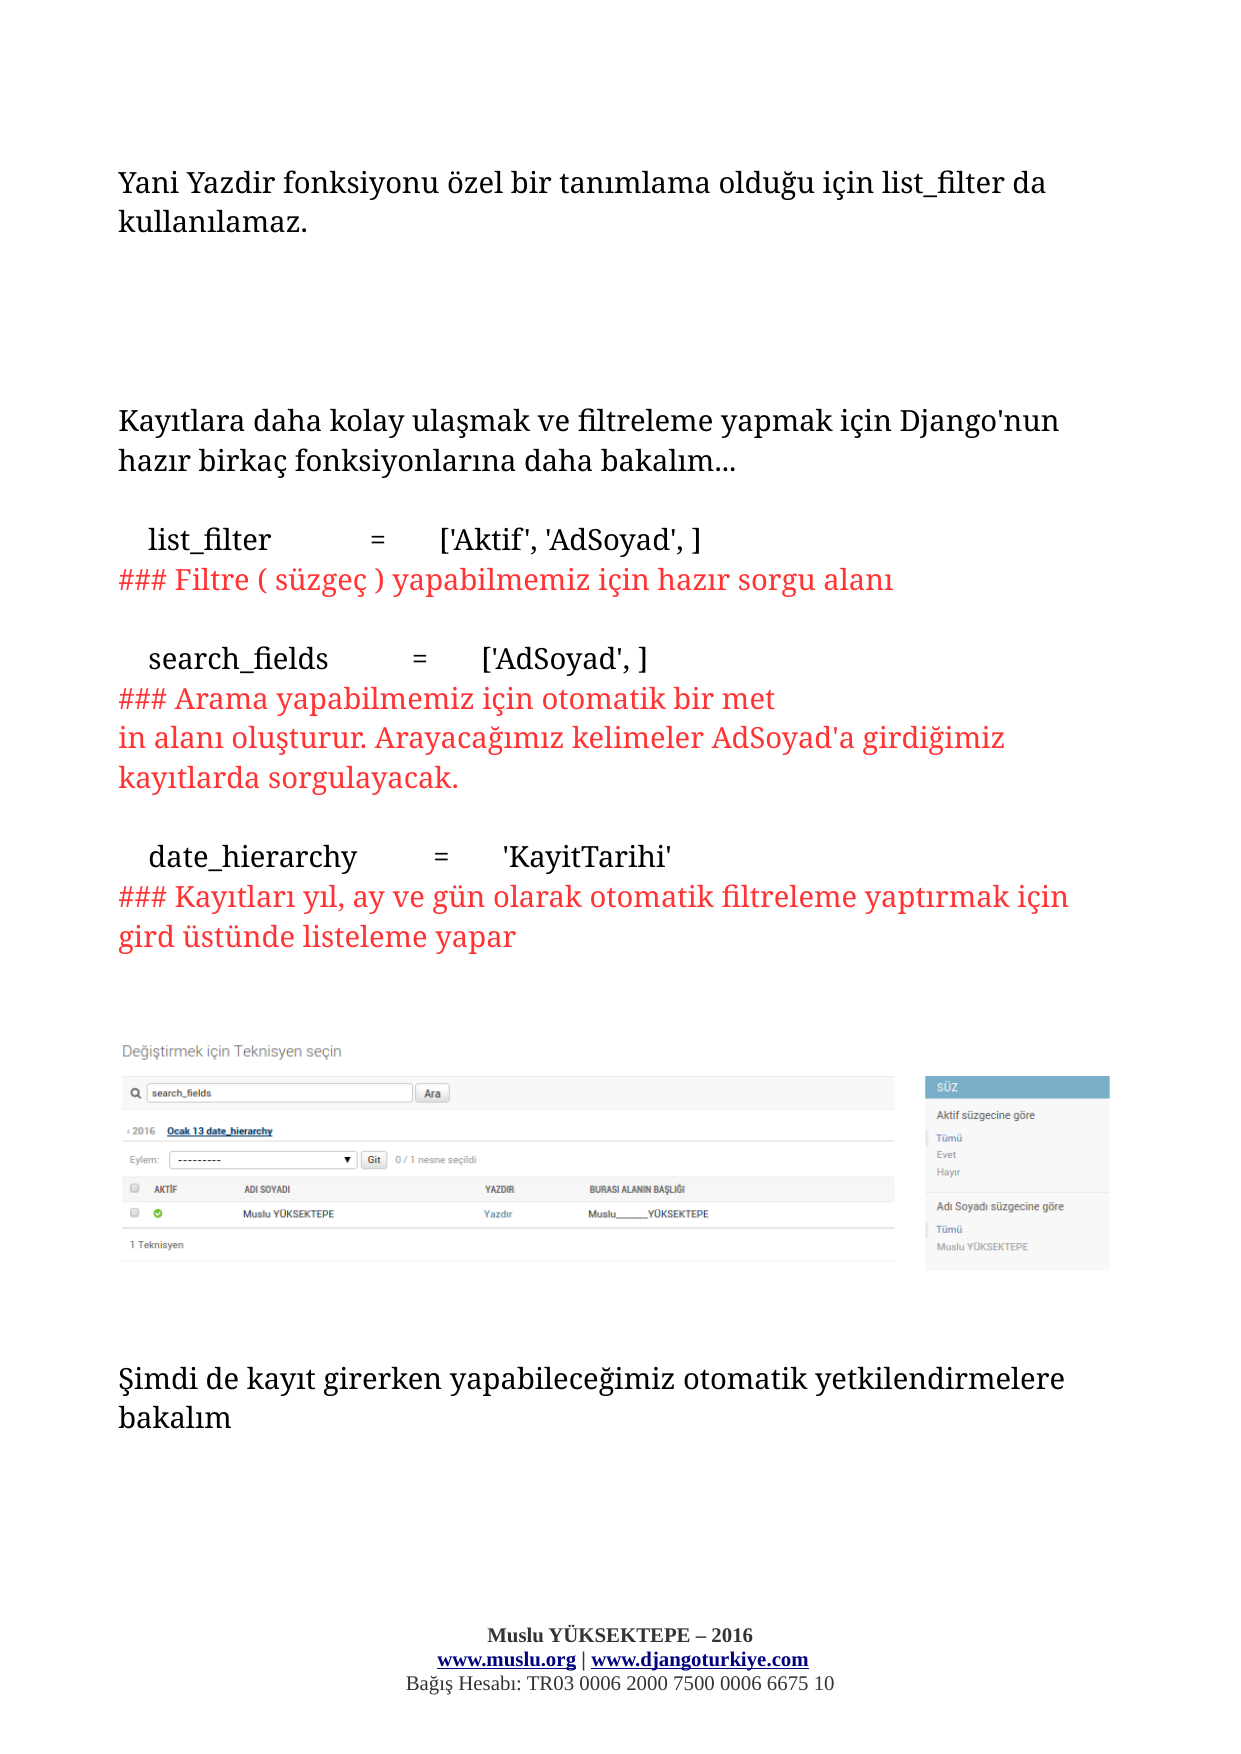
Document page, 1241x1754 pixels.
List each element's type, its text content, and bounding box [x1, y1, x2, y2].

text Kayıtlara daha kolay ulaşmak ve filtreleme yapmak için Django'nun hazır birkaç fonksiyonlarına daha bakalım... [118, 400, 1122, 479]
text ### Kayıtları yıl, ay ve gün olarak otomatik filtreleme yaptırmak için gird üstünde listeleme yapar [118, 876, 1122, 956]
picture [118, 1035, 1123, 1279]
text list_filter = ['Aktif', 'AdSoyad', ] [118, 519, 1122, 559]
text ### Arama yapabilmemiz için otomatik bir met [118, 678, 1122, 718]
text date_hierarchy = 'KayitTarihi' [118, 837, 1122, 876]
text ### Filtre ( süzgeç ) yapabilmemiz için hazır sorgu alanı [118, 559, 1122, 598]
text search_fields = ['AdSoyad', ] [118, 638, 1122, 678]
text Şimdi de kayıt girerken yapabileceğimiz otomatik yetkilendirmelere bakalım [118, 1358, 1122, 1437]
text in alanı oluşturur. Arayacağımız kelimeler AdSoyad'a girdiğimiz kayıtlarda sorgulayacak. [118, 718, 1122, 797]
text Yani Yazdir fonksiyonu özel bir tanımlama olduğu için list_filter da kullanılamaz. [118, 162, 1122, 241]
